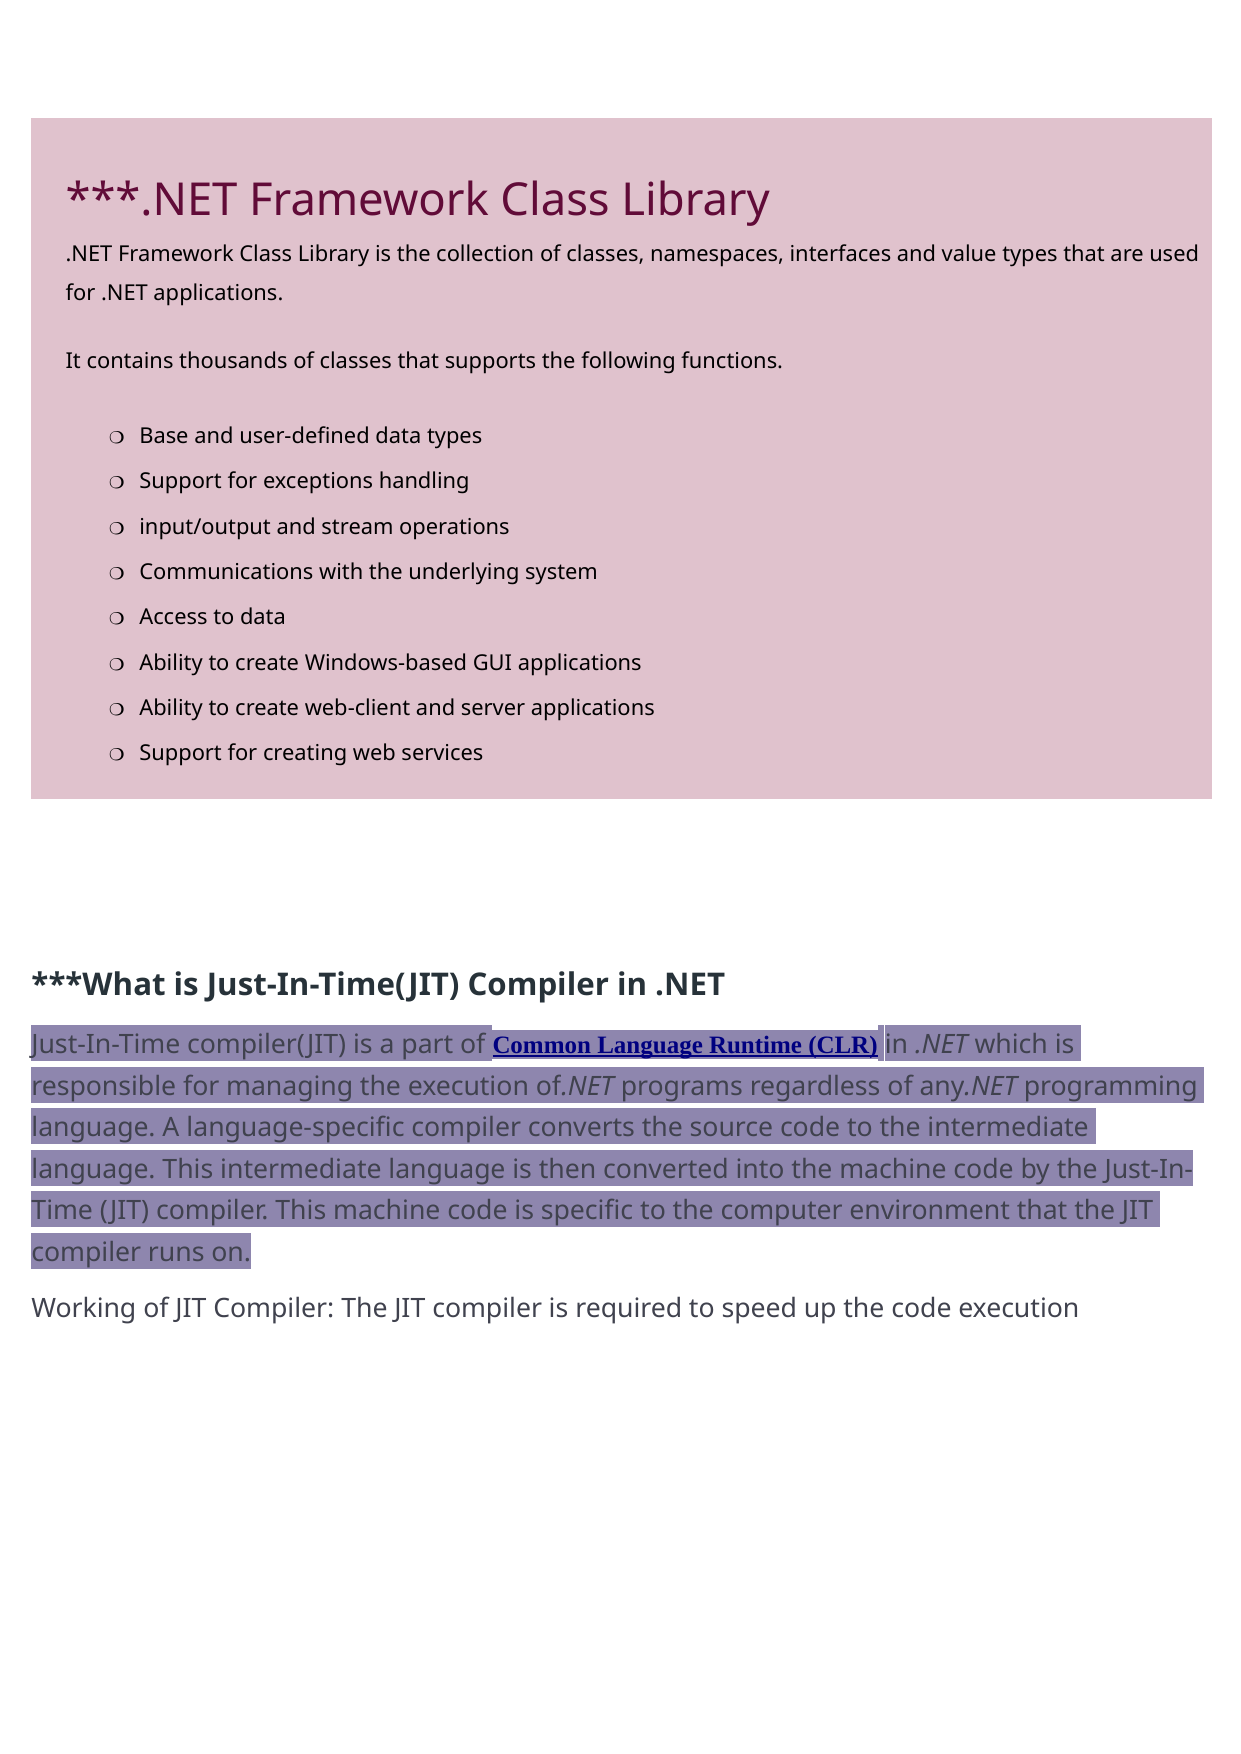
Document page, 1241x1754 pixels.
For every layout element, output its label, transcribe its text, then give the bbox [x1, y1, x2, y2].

text Working of JIT Compiler: The JIT compiler is required to speed up the code execution [31, 1289, 1210, 1325]
text ***What is Just-In-Time(JIT) Compiler in .NET [31, 961, 1210, 1004]
table_header ***.NET Framework Class Library .NET Framework Class Library is the collection of classes, namespaces, interfaces and value types that are used for .NET applications. It contains thousands of classes that supports the following functions. Base and user-defined data types Support for exceptions handling input/output and stream operations Communications with the underlying system Access to data Ability to create Windows-based GUI applications Ability to create web-client and server applications Support for creating web services [31, 118, 1212, 799]
text Just-In-Time compiler(JIT) is a part of Common Language Runtime (CLR) in .NET which is responsible for managing the execution of.NET programs regardless of any.NET programming language. A language-specific compiler converts the source code to the intermediate language. This intermediate language is then converted into the machine code by the Just-In-Time (JIT) compiler. This machine code is specific to the computer environment that the JIT compiler runs on. [31, 1025, 1210, 1269]
